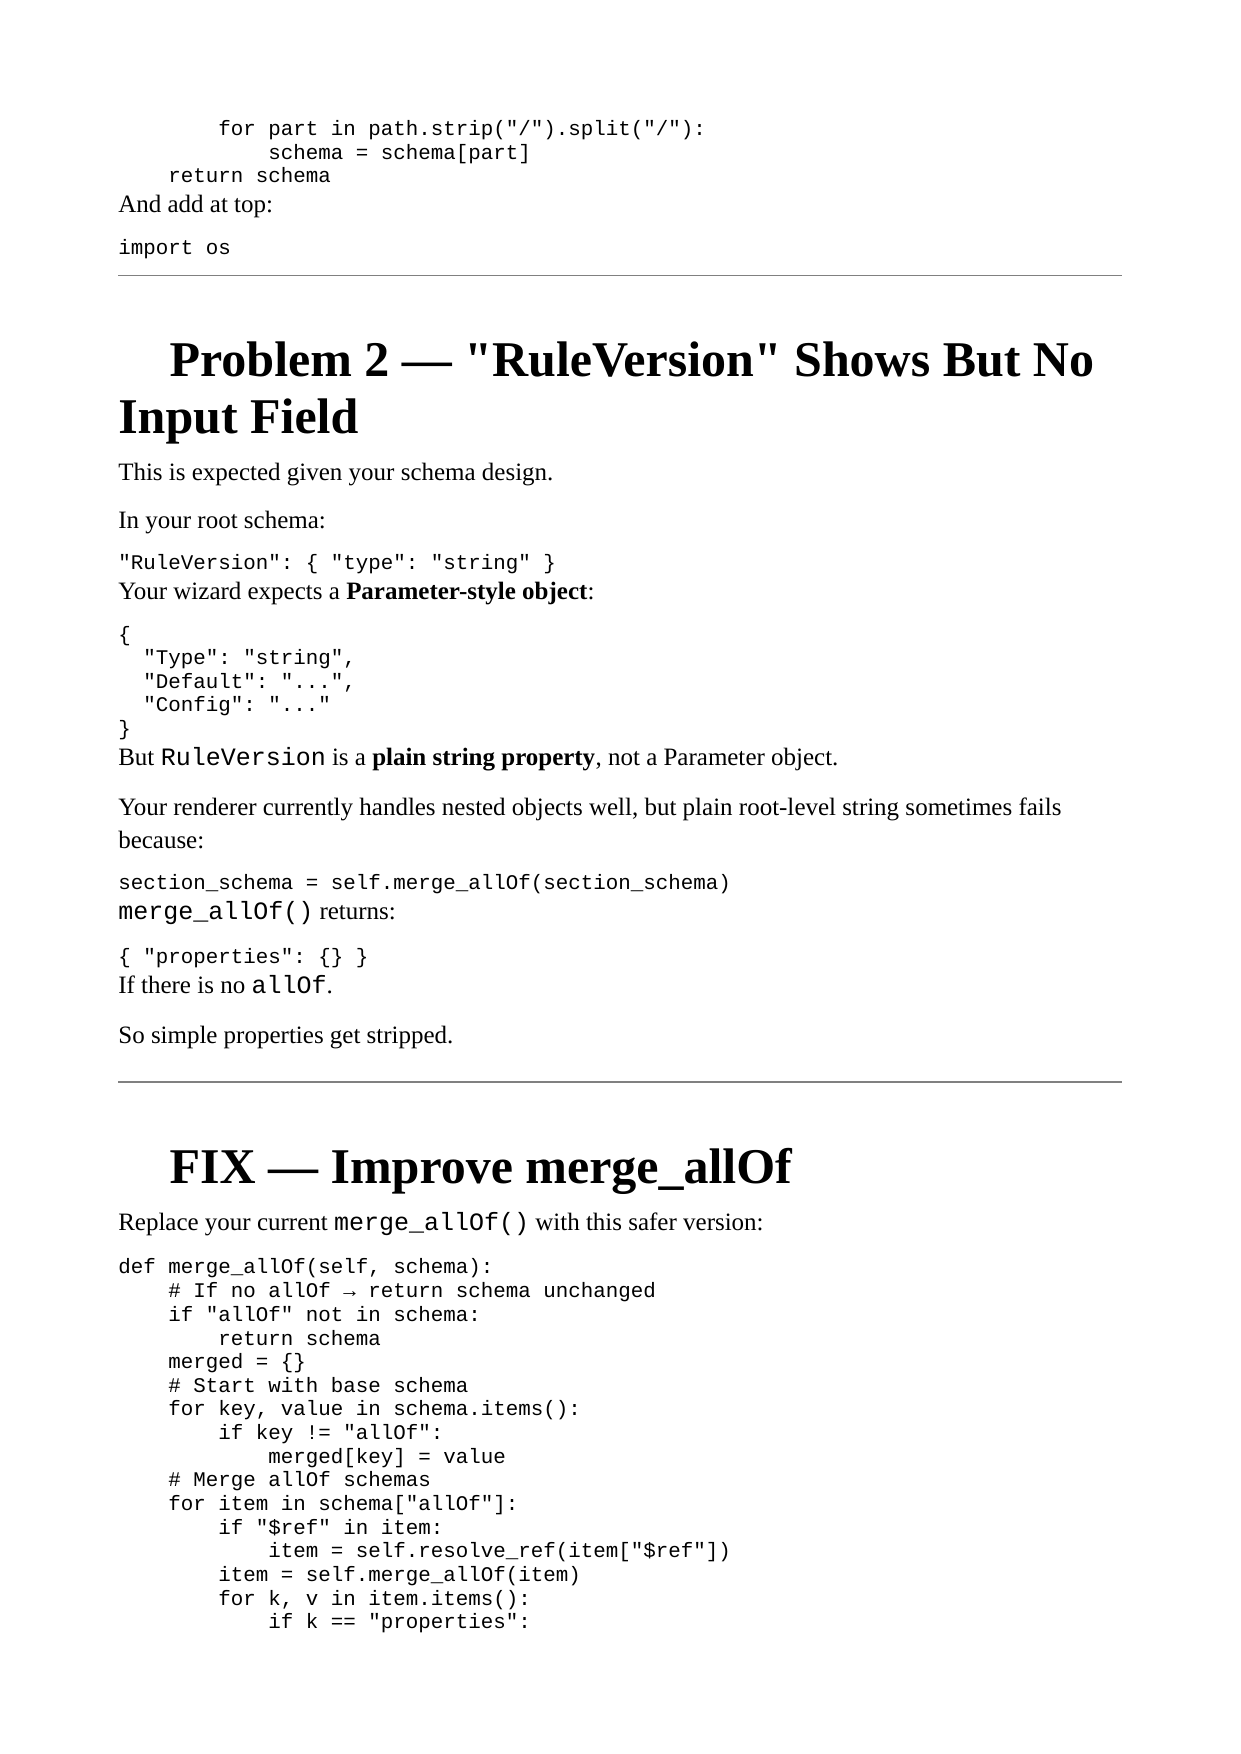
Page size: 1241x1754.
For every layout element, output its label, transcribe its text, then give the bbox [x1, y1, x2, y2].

text schema = schema[part] [118, 142, 1122, 165]
text merge_allOf() returns: [118, 896, 1122, 927]
text And add at top: [118, 189, 1122, 218]
text { "properties": {} } [118, 946, 1122, 970]
text merged[key] = value [118, 1446, 1122, 1469]
text # Start with base schema [118, 1375, 1122, 1398]
text # If no allOf → return schema unchanged [118, 1280, 1122, 1304]
text "Type": "string", [118, 647, 1122, 671]
text If there is no allOf. [118, 970, 1122, 1001]
text merged = {} [118, 1351, 1122, 1375]
text if "$ref" in item: [118, 1517, 1122, 1540]
text "Default": "...", [118, 671, 1122, 694]
text So simple properties get stripped. [118, 1020, 1122, 1048]
subtitle ✅ FIX — Improve merge_allOf [118, 1137, 1122, 1194]
subtitle 🔴 Problem 2 — "RuleVersion" Shows But No Input Field [118, 329, 1122, 444]
text "RuleVersion": { "type": "string" } [118, 552, 1122, 576]
text Replace your current merge_allOf() with this safer version: [118, 1207, 1122, 1237]
text } [118, 718, 1122, 742]
text return schema [118, 1327, 1122, 1351]
text if "allOf" not in schema: [118, 1304, 1122, 1327]
text In your root schema: [118, 505, 1122, 533]
text Your wizard expects a Parameter-style object: [118, 576, 1122, 605]
text if key != "allOf": [118, 1422, 1122, 1446]
text "Config": "..." [118, 694, 1122, 718]
text item = self.resolve_ref(item["$ref"]) [118, 1540, 1122, 1564]
text item = self.merge_allOf(item) [118, 1564, 1122, 1588]
text # Merge allOf schemas [118, 1469, 1122, 1493]
text for item in schema["allOf"]: [118, 1493, 1122, 1517]
text for key, value in schema.items(): [118, 1398, 1122, 1422]
text Your renderer currently handles nested objects well, but plain root-level string sometimes fails because: [118, 792, 1122, 853]
text { [118, 623, 1122, 647]
text for part in path.strip("/").split("/"): [118, 118, 1122, 142]
text section_schema = self.merge_allOf(section_schema) [118, 872, 1122, 896]
text for k, v in item.items(): [118, 1588, 1122, 1611]
text def merge_allOf(self, schema): [118, 1257, 1122, 1280]
text if k == "properties": [118, 1611, 1122, 1635]
text But RuleVersion is a plain string property, not a Parameter object. [118, 742, 1122, 773]
text return schema [118, 165, 1122, 189]
text import os [118, 237, 1122, 260]
text This is expected given your schema design. [118, 457, 1122, 486]
